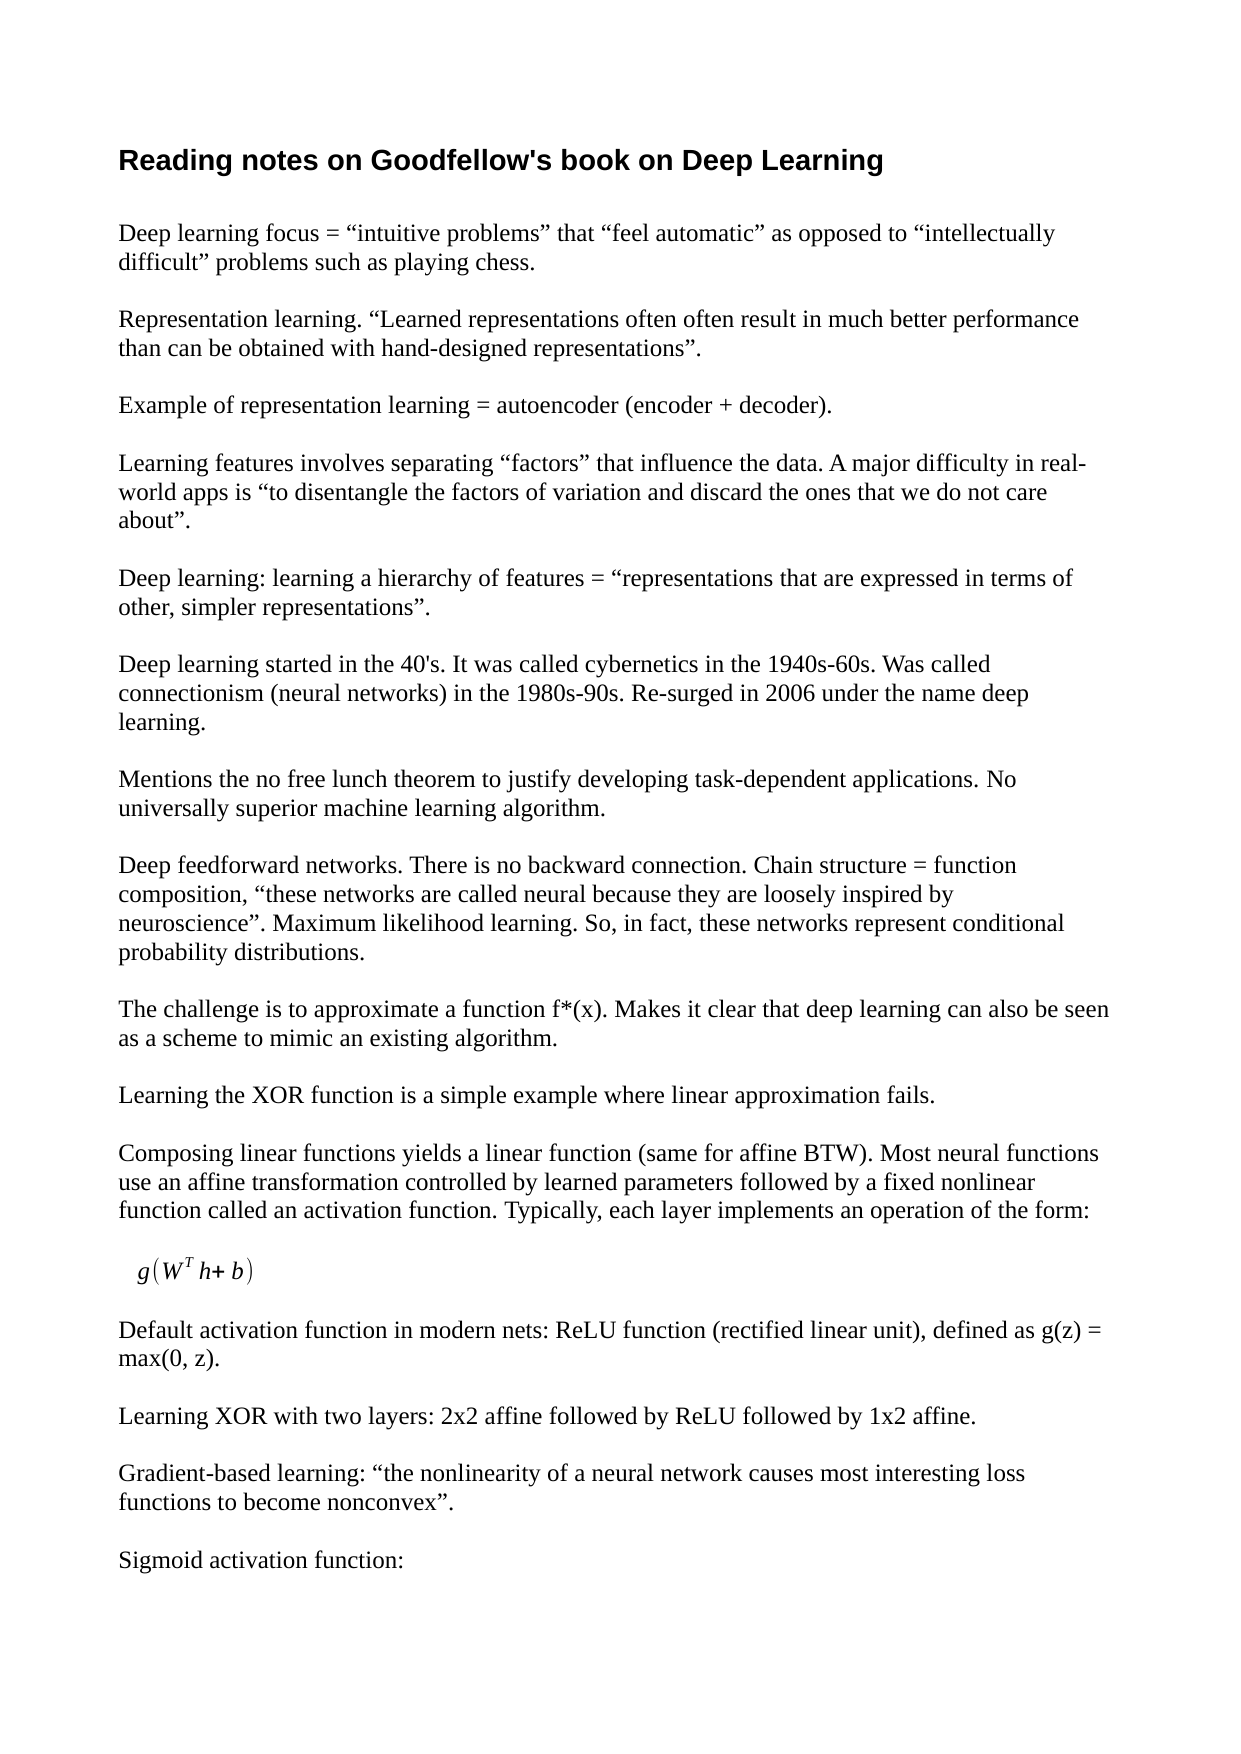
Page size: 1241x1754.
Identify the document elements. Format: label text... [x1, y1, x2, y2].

text Mentions the no free lunch theorem to justify developing task-dependent applications. No universally superior machine learning algorithm. [118, 764, 1122, 822]
text neuroscience”. Maximum likelihood learning. So, in fact, these networks represent conditional probability distributions. [118, 908, 1122, 965]
text Deep learning started in the 40's. It was called cybernetics in the 1940s-60s. Was called connectionism (neural networks) in the 1980s-90s. Re-surged in 2006 under the name deep learning. [118, 649, 1122, 735]
text Gradient-based learning: “the nonlinearity of a neural network causes most interesting loss [118, 1458, 1122, 1487]
text Example of representation learning = autoencoder (encoder + decoder). [118, 390, 1122, 419]
text Sigmoid activation function: [118, 1545, 1122, 1573]
text Learning XOR with two layers: 2x2 affine followed by ReLU followed by 1x2 affine. [118, 1401, 1122, 1430]
text Learning features involves separating “factors” that influence the data. A major difficulty in real-world apps is “to disentangle the factors of variation and discard the ones that we do not care about”. [118, 448, 1122, 534]
text The challenge is to approximate a function f*(x). Makes it clear that deep learning can also be seen as a scheme to mimic an existing algorithm. [118, 994, 1122, 1052]
text Deep learning: learning a hierarchy of features = “representations that are expressed in terms of other, simpler representations”. [118, 563, 1122, 620]
text Deep feedforward networks. There is no backward connection. Chain structure = function composition, “these networks are called neural because they are loosely inspired by [118, 850, 1122, 908]
text Composing linear functions yields a linear function (same for affine BTW). Most neural functions use an affine transformation controlled by learned parameters followed by a fixed nonlinear function called an activation function. Typically, each layer implements an operation of the form: [118, 1138, 1122, 1224]
text Default activation function in modern nets: ReLU function (rectified linear unit), defined as g(z) = max(0, z). [118, 1315, 1122, 1372]
text Deep learning focus = “intuitive problems” that “feel automatic” as opposed to “intellectually difficult” problems such as playing chess. [118, 218, 1122, 275]
text Representation learning. “Learned representations often often result in much better performance than can be obtained with hand-designed representations”. [118, 304, 1122, 362]
subtitle Reading notes on Goodfellow's book on Deep Learning [118, 143, 1122, 177]
text Learning the XOR function is a simple example where linear approximation fails. [118, 1080, 1122, 1109]
text functions to become nonconvex”. [118, 1487, 1122, 1516]
